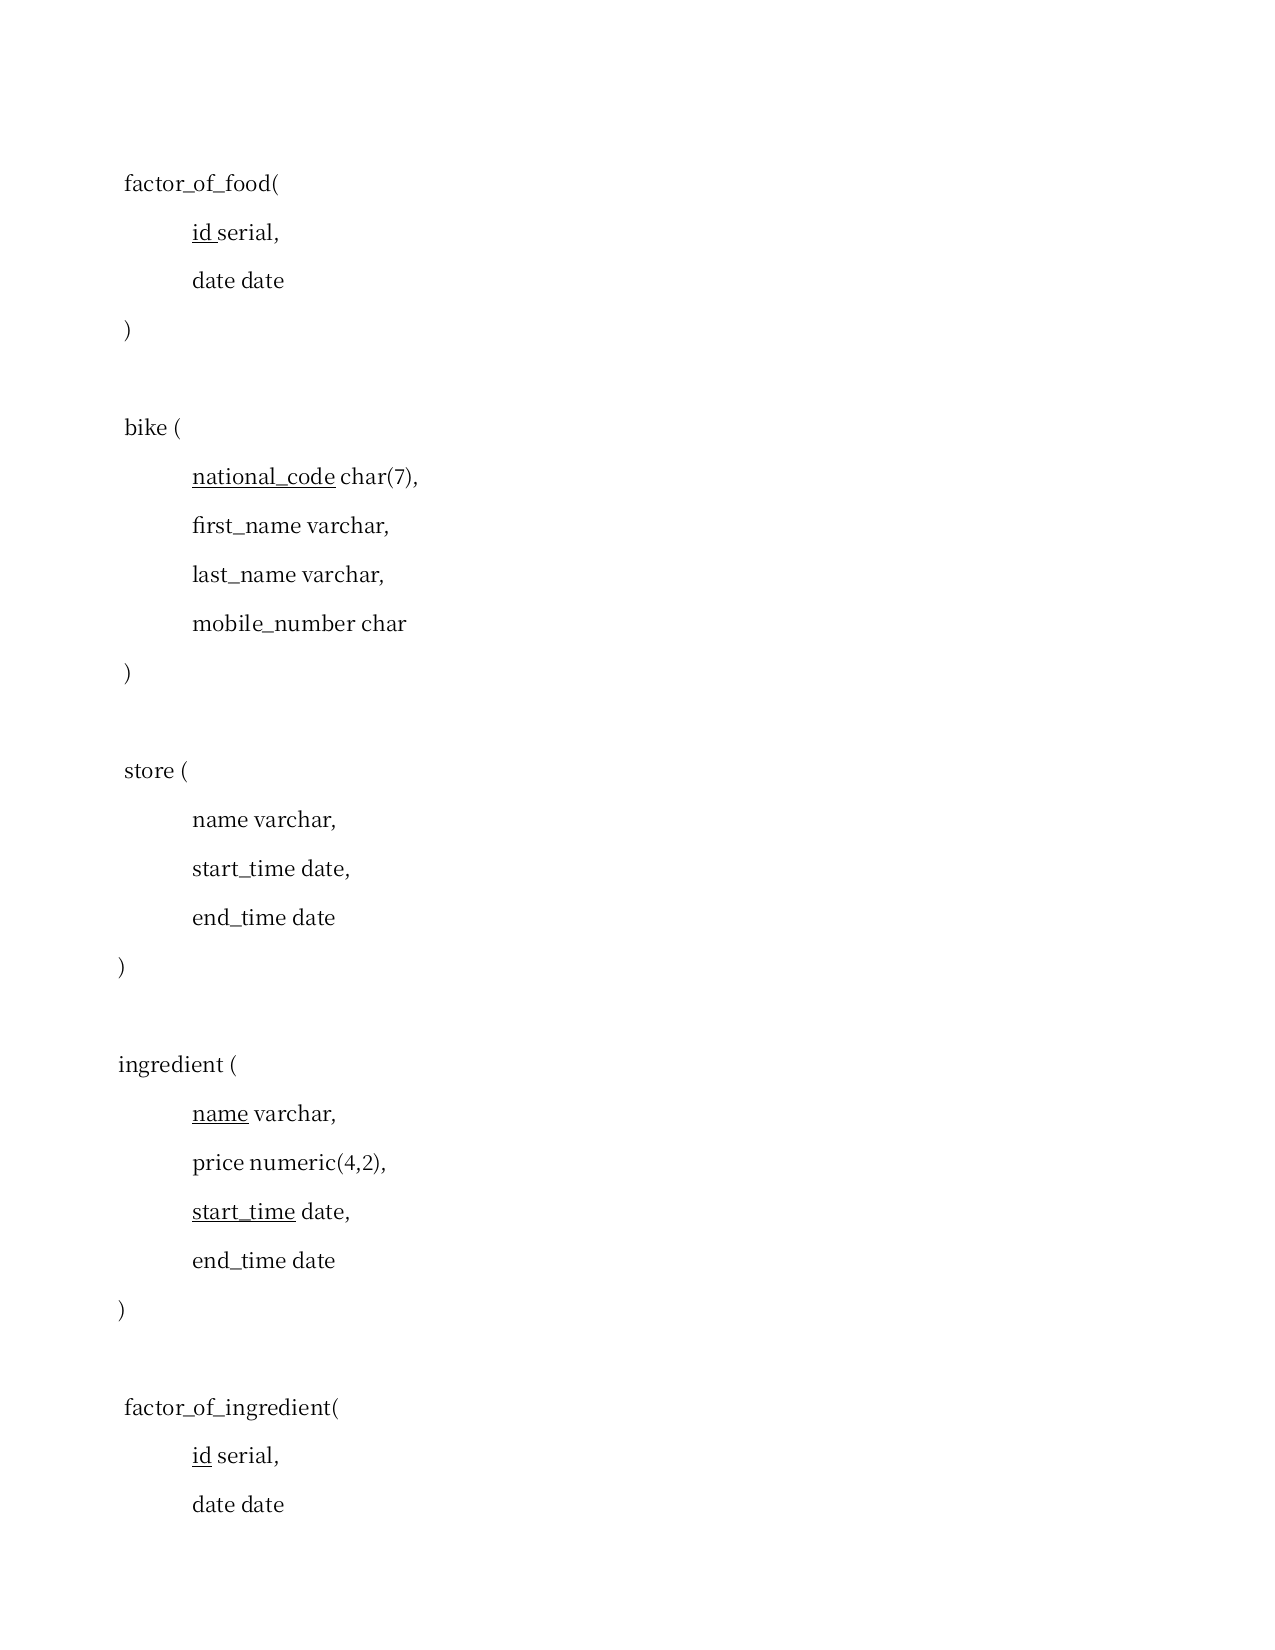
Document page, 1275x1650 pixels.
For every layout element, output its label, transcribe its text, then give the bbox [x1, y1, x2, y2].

text last_name varchar, [118, 559, 1157, 589]
text date date [118, 1489, 1157, 1519]
text ) [118, 314, 1157, 344]
text store ( [118, 754, 1157, 784]
text factor_of_ingredient( [118, 1391, 1157, 1421]
text price numeric(4,2), [118, 1146, 1157, 1176]
text end_time date [118, 901, 1157, 931]
text end_time date [118, 1244, 1157, 1274]
text bike ( [118, 412, 1157, 442]
text id serial, [118, 216, 1157, 246]
text ) [118, 657, 1157, 687]
text start_time date, [118, 1195, 1157, 1225]
text ingredient ( [118, 1048, 1157, 1078]
text ) [118, 950, 1157, 980]
text first_name varchar, [118, 510, 1157, 540]
text date date [118, 265, 1157, 295]
text factor_of_food( [118, 167, 1157, 197]
text start_time date, [118, 852, 1157, 882]
text mobile_number char [118, 608, 1157, 638]
text name varchar, [118, 803, 1157, 833]
text national_code char(7), [118, 461, 1157, 491]
text name varchar, [118, 1097, 1157, 1127]
text id serial, [118, 1440, 1157, 1470]
text ) [118, 1293, 1157, 1323]
